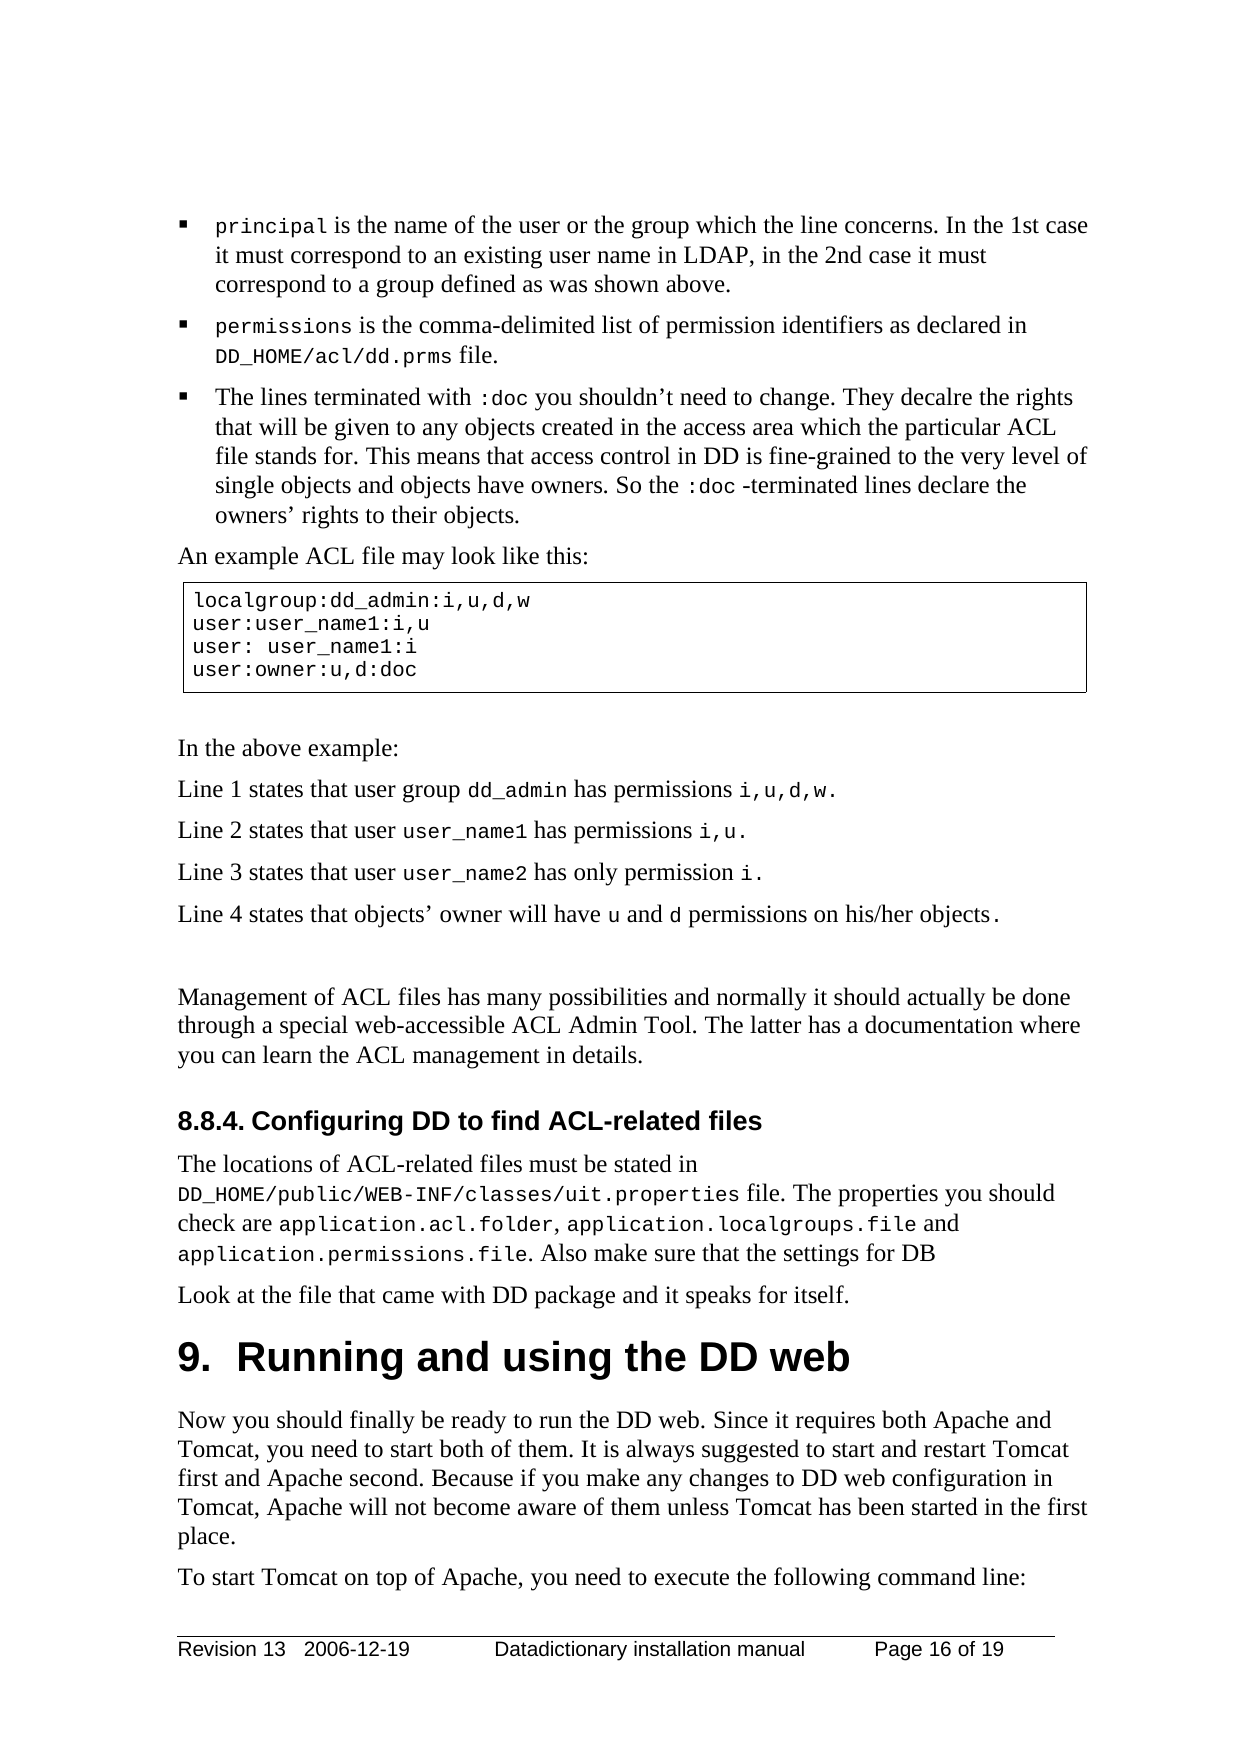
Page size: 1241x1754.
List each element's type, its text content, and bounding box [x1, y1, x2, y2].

text Line 1 states that user group dd_admin has permissions i,u,d,w. [177, 773, 1092, 803]
subtitle Running and using the DD web [177, 1332, 1092, 1380]
text To start Tomcat on top of Apache, you need to execute the following command line: [177, 1562, 1092, 1591]
text Now you should finally be ready to run the DD web. Since it requires both Apache and Tomcat, you need to start both of them. It is always suggested to start and restart Tomcat first and Apache second. Because if you make any changes to DD web configuration in Tomcat, Apache will not become aware of them unless Tomcat has been started in the first place. [177, 1405, 1092, 1550]
text user:owner:u,d:doc [184, 651, 1086, 692]
text Line 3 states that user user_name2 has only permission i. [177, 857, 1092, 887]
list principal is the name of the user or the group which the line concerns. In the 1st case it must correspond to an existing user name in LDAP, in the 2nd case it must correspond to a group defined as was shown above. [177, 210, 1092, 298]
text user:user_name1:i,u [184, 605, 1086, 628]
text In the above example: [177, 733, 1092, 762]
text localgroup:dd_admin:i,u,d,w [184, 583, 1086, 605]
text Management of ACL files has many possibilities and normally it should actually be done through a special web-accessible ACL Admin Tool. The latter has a documentation where you can learn the ACL management in details. [177, 981, 1092, 1068]
text user: user_name1:i [184, 628, 1086, 651]
list permissions is the comma-delimited list of permission identifiers as declared in DD_HOME/acl/dd.prms file. [177, 310, 1092, 370]
text Look at the file that came with DD package and it speaks for itself. [177, 1280, 1092, 1309]
list The lines terminated with :doc you shouldn’t need to change. They decalre the rights that will be given to any objects created in the access area which the particular ACL file stands for. This means that access control in DD is fine-grained to the very level of single objects and objects have owners. So the :doc -terminated lines declare the owners’ rights to their objects. [177, 382, 1092, 529]
text An example ACL file may look like this: [177, 541, 1092, 570]
subtitle Configuring DD to find ACL-related files [177, 1105, 1092, 1136]
text The locations of ACL-related files must be stated in DD_HOME/public/WEB-INF/classes/uit.properties file. The properties you should check are application.acl.folder, application.localgroups.file and application.permissions.file. Also make sure that the settings for DB [177, 1149, 1092, 1268]
text Line 2 states that user user_name1 has permissions i,u. [177, 815, 1092, 845]
text Line 4 states that objects’ owner will have u and d permissions on his/her objects. [177, 899, 1092, 929]
